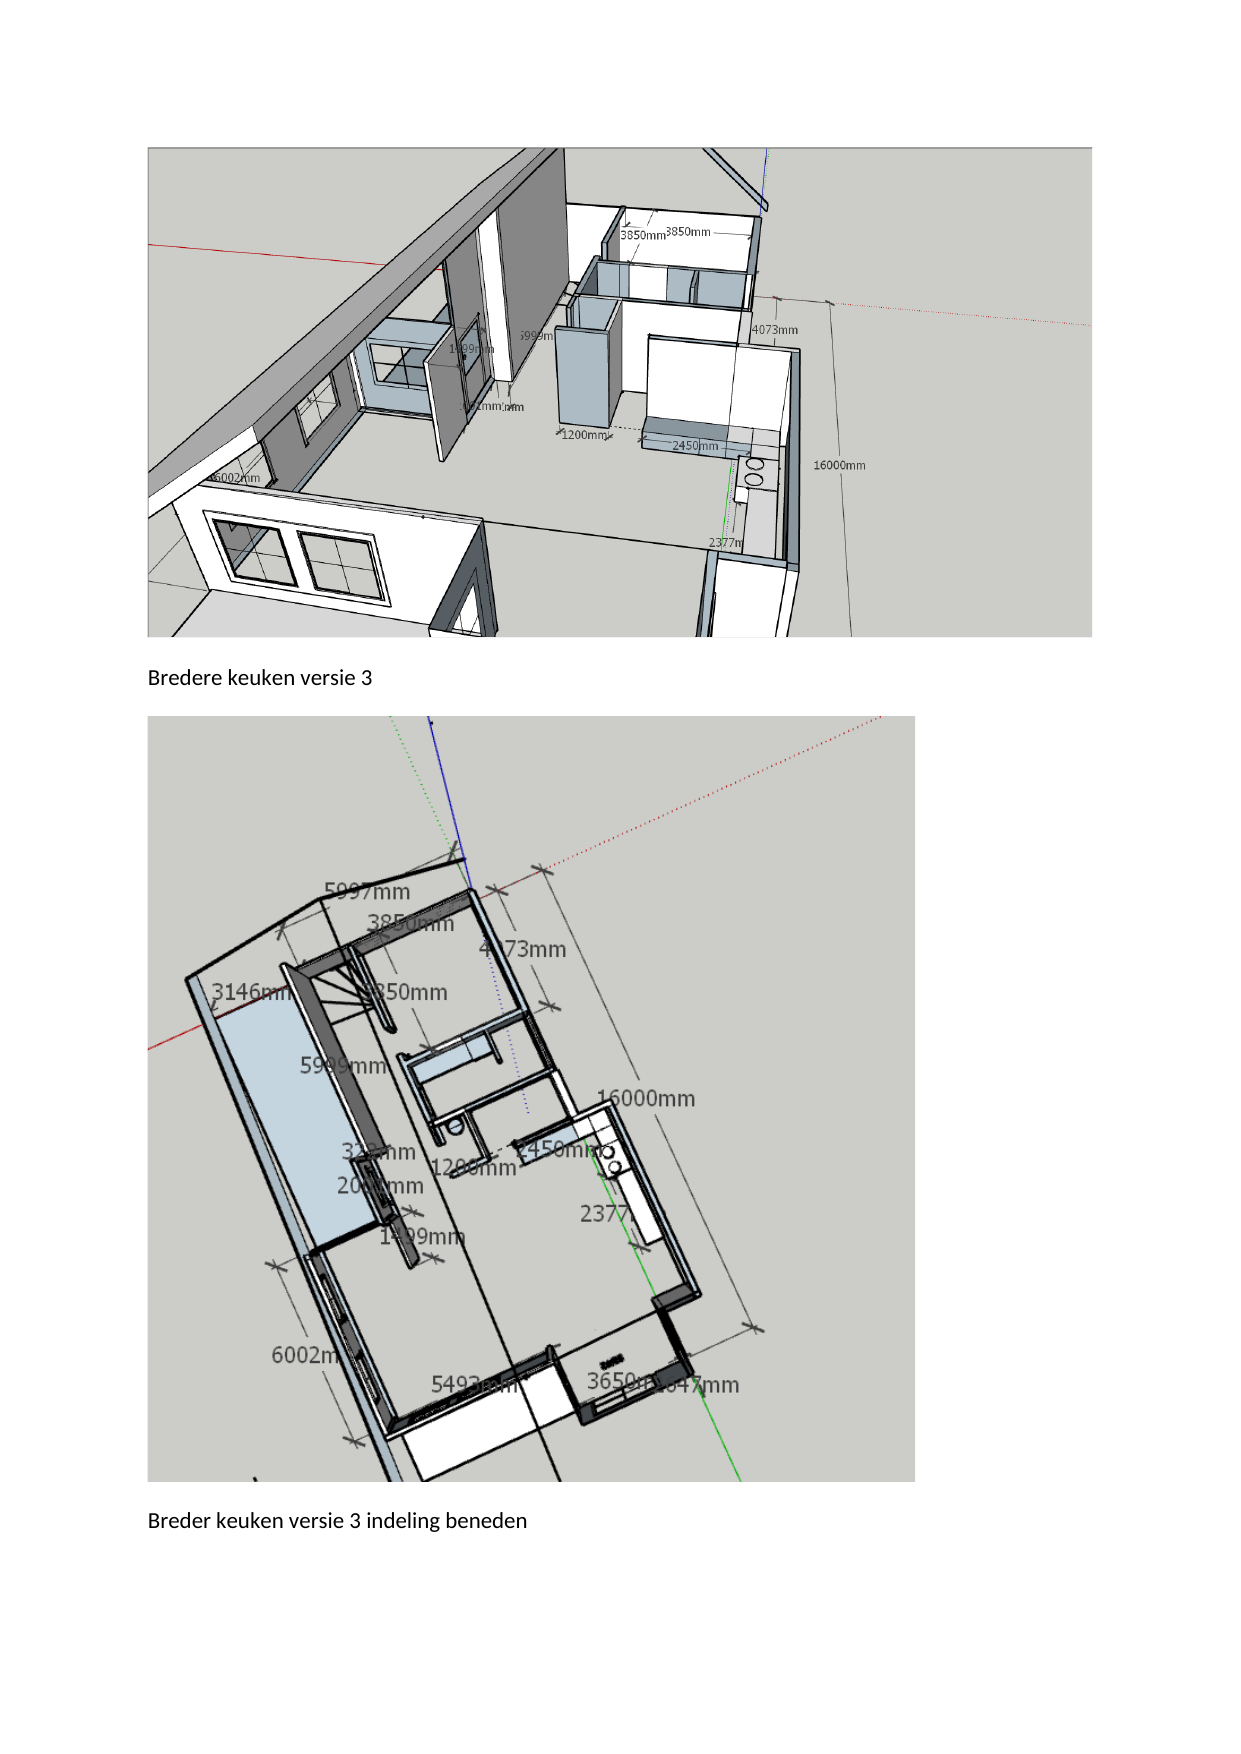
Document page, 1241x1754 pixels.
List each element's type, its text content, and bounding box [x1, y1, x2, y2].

text Breder keuken versie 3 indeling beneden [148, 1506, 1093, 1534]
text Bredere keuken versie 3 [148, 663, 1093, 691]
